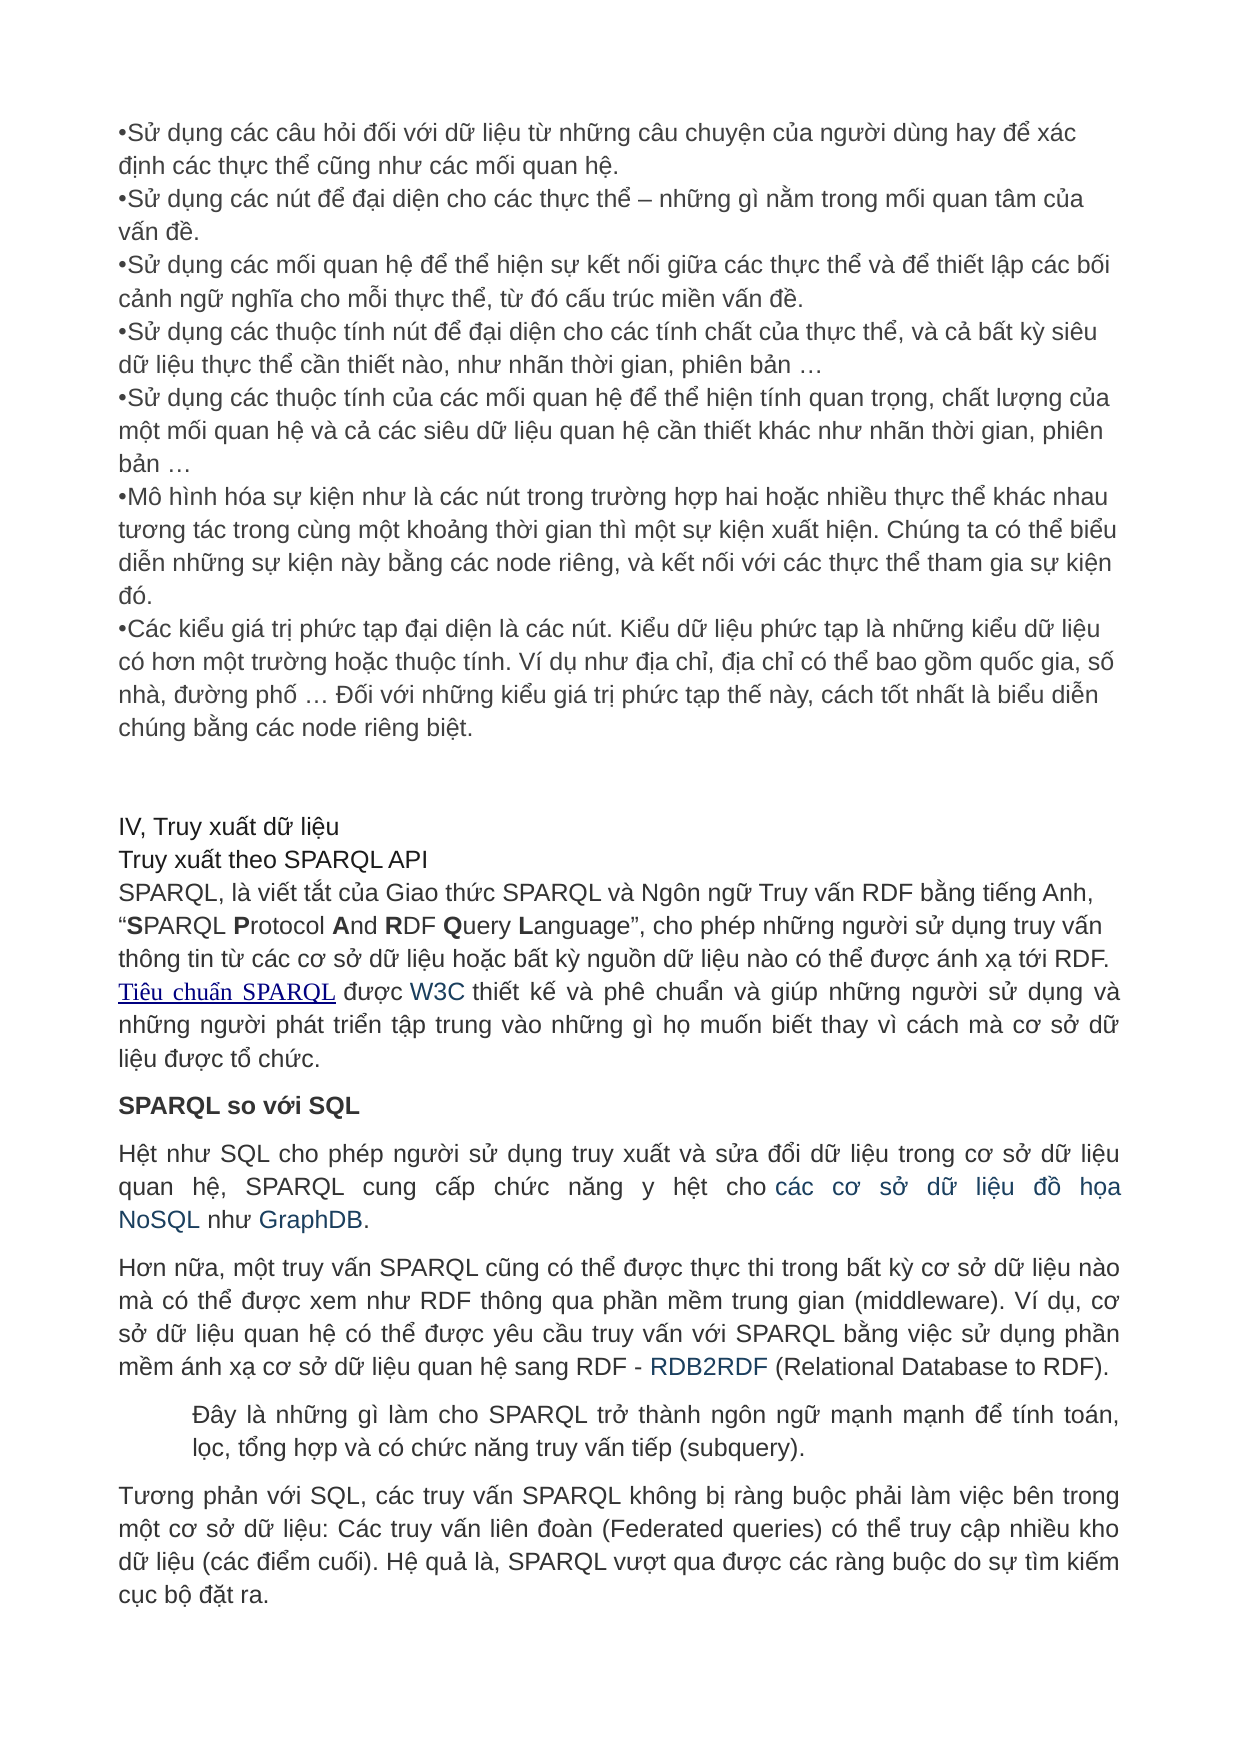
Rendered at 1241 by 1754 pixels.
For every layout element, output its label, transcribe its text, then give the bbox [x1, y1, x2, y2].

text Hơn nữa, một truy vấn SPARQL cũng có thể được thực thi trong bất kỳ cơ sở dữ liệu nào mà có thể được xem như RDF thông qua phần mềm trung gian (middleware). Ví dụ, cơ sở dữ liệu quan hệ có thể được yêu cầu truy vấn với SPARQL bằng việc sử dụng phần mềm ánh xạ cơ sở dữ liệu quan hệ sang RDF - RDB2RDF (Relational Database to RDF). [118, 1253, 1122, 1381]
list Sử dụng các thuộc tính của các mối quan hệ để thể hiện tính quan trọng, chất lượng của một mối quan hệ và cả các siêu dữ liệu quan hệ cần thiết khác như nhãn thời gian, phiên bản … [118, 383, 1122, 478]
list Sử dụng các nút để đại diện cho các thực thể – những gì nằm trong mối quan tâm của vấn đề. [118, 184, 1122, 246]
text IV, Truy xuất dữ liệu [118, 812, 1122, 841]
text Tương phản với SQL, các truy vấn SPARQL không bị ràng buộc phải làm việc bên trong một cơ sở dữ liệu: Các truy vấn liên đoàn (Federated queries) có thể truy cập nhiều kho dữ liệu (các điểm cuối). Hệ quả là, SPARQL vượt qua được các ràng buộc do sự tìm kiếm cục bộ đặt ra. [118, 1481, 1122, 1608]
list Sử dụng các thuộc tính nút để đại diện cho các tính chất của thực thể, và cả bất kỳ siêu dữ liệu thực thể cần thiết nào, như nhãn thời gian, phiên bản … [118, 317, 1122, 378]
text Hệt như SQL cho phép người sử dụng truy xuất và sửa đổi dữ liệu trong cơ sở dữ liệu quan hệ, SPARQL cung cấp chức năng y hệt cho các cơ sở dữ liệu đồ họa NoSQL như GraphDB. [118, 1139, 1122, 1234]
text SPARQL, là viết tắt của Giao thức SPARQL và Ngôn ngữ Truy vấn RDF bằng tiếng Anh, “SPARQL Protocol And RDF Query Language”, cho phép những người sử dụng truy vấn thông tin từ các cơ sở dữ liệu hoặc bất kỳ nguồn dữ liệu nào có thể được ánh xạ tới RDF. [118, 878, 1122, 973]
list Sử dụng các mối quan hệ để thể hiện sự kết nối giữa các thực thể và để thiết lập các bối cảnh ngữ nghĩa cho mỗi thực thể, từ đó cấu trúc miền vấn đề. [118, 250, 1122, 312]
list Các kiểu giá trị phức tạp đại diện là các nút. Kiểu dữ liệu phức tạp là những kiểu dữ liệu có hơn một trường hoặc thuộc tính. Ví dụ như địa chỉ, địa chỉ có thể bao gồm quốc gia, số nhà, đường phố … Đối với những kiểu giá trị phức tạp thế này, cách tốt nhất là biểu diễn chúng bằng các node riêng biệt. [118, 614, 1122, 742]
list Mô hình hóa sự kiện như là các nút trong trường hợp hai hoặc nhiều thực thể khác nhau tương tác trong cùng một khoảng thời gian thì một sự kiện xuất hiện. Chúng ta có thể biểu diễn những sự kiện này bằng các node riêng, và kết nối với các thực thể tham gia sự kiện đó. [118, 482, 1122, 610]
text Tiêu chuẩn SPARQL được W3C thiết kế và phê chuẩn và giúp những người sử dụng và những người phát triển tập trung vào những gì họ muốn biết thay vì cách mà cơ sở dữ liệu được tổ chức. [118, 977, 1122, 1072]
text Đây là những gì làm cho SPARQL trở thành ngôn ngữ mạnh mạnh để tính toán, lọc, tổng hợp và có chức năng truy vấn tiếp (subquery). [192, 1400, 1122, 1462]
text SPARQL so với SQL [118, 1091, 1122, 1120]
list Sử dụng các câu hỏi đối với dữ liệu từ những câu chuyện của người dùng hay để xác định các thực thể cũng như các mối quan hệ. [118, 118, 1122, 180]
text Truy xuất theo SPARQL API [118, 845, 1122, 874]
